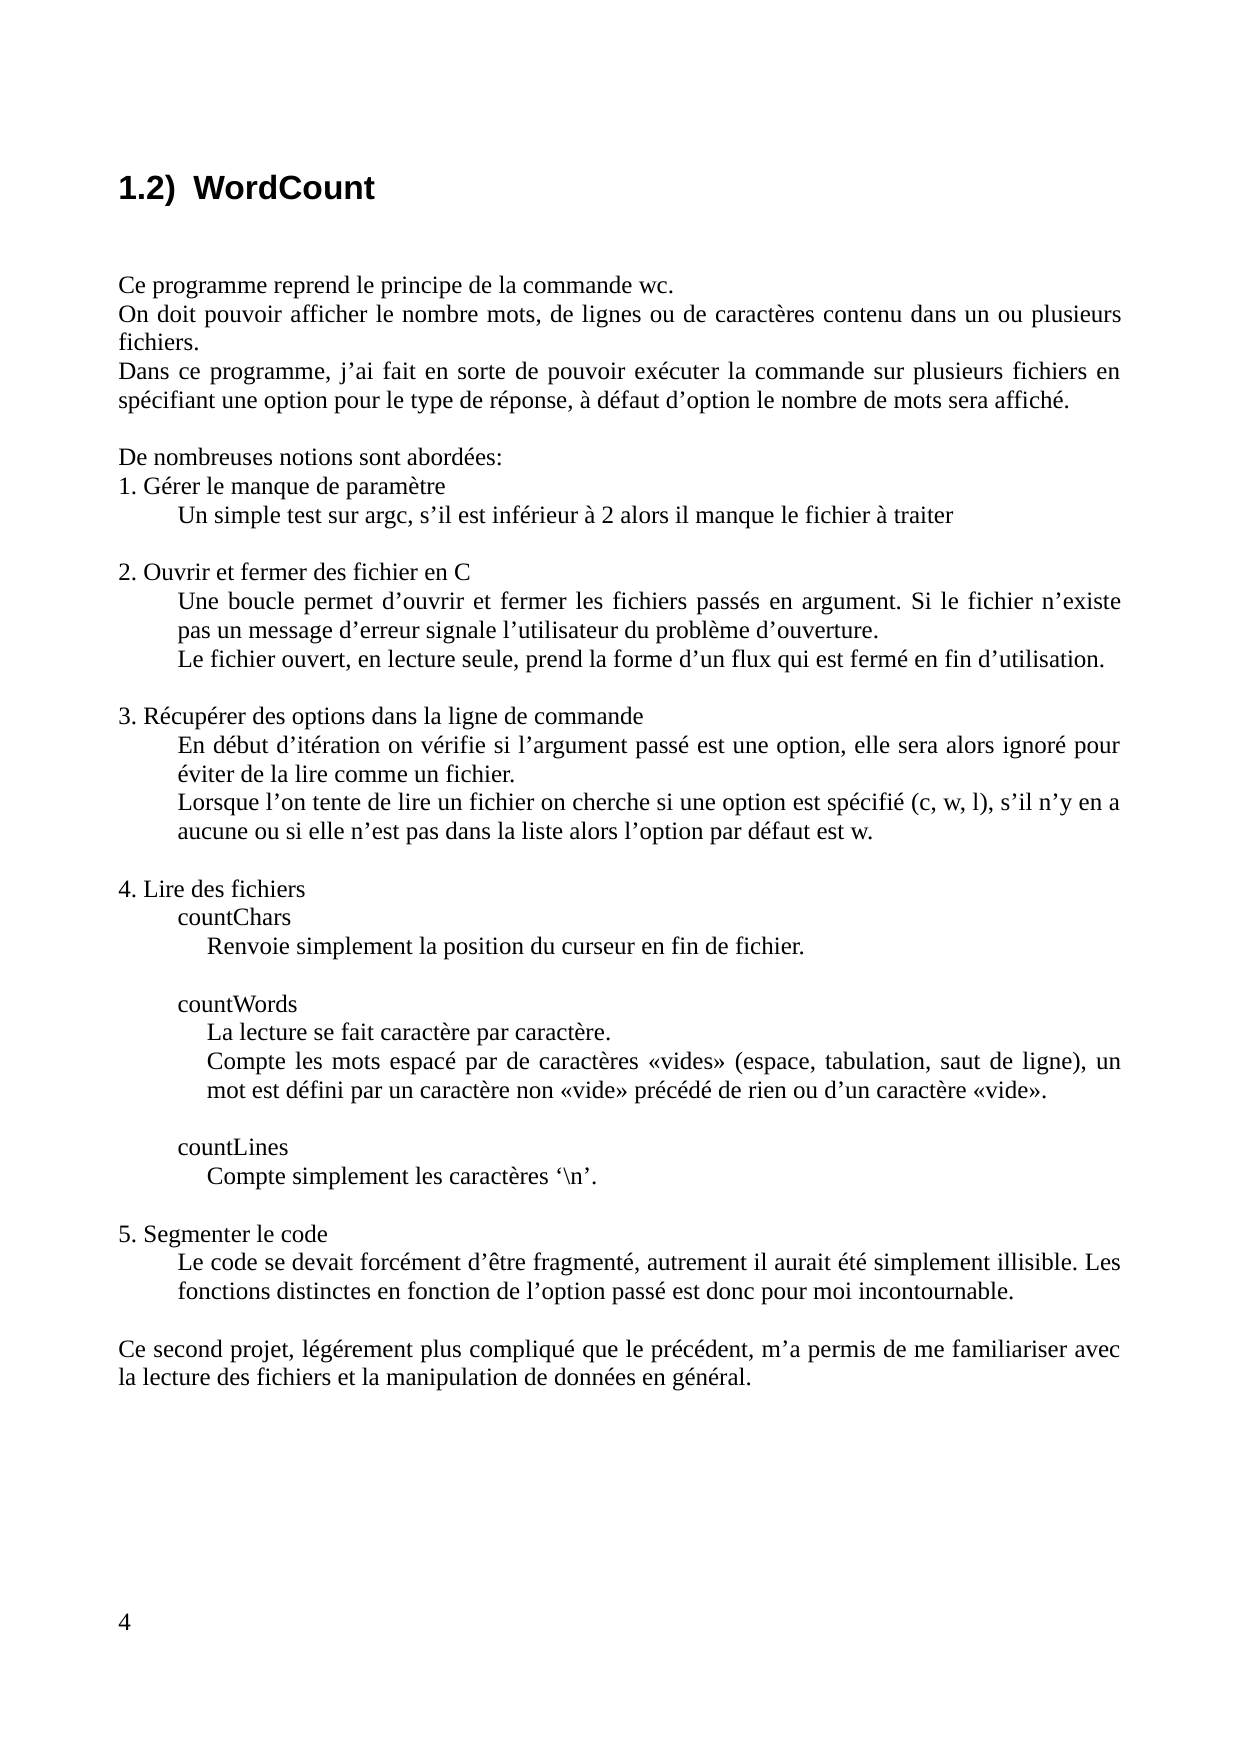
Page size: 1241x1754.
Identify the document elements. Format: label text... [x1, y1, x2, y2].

text 3. Récupérer des options dans la ligne de commande [118, 701, 1122, 730]
text 1. Gérer le manque de paramètre [118, 471, 1122, 500]
text 2. Ouvrir et fermer des fichier en C [118, 557, 1122, 586]
text Compte les mots espacé par de caractères «vides» (espace, tabulation, saut de ligne), un mot est défini par un caractère non «vide» précédé de rien ou d’un caractère «vide». [207, 1046, 1122, 1104]
subtitle WordCount [118, 168, 1122, 206]
text Lorsque l’on tente de lire un fichier on cherche si une option est spécifié (c, w, l), s’il n’y en a aucune ou si elle n’est pas dans la liste alors l’option par défaut est w. [177, 787, 1122, 845]
text 4. Lire des fichiers [118, 874, 1122, 902]
text Dans ce programme, j’ai fait en sorte de pouvoir exécuter la commande sur plusieurs fichiers en spécifiant une option pour le type de réponse, à défaut d’option le nombre de mots sera affiché. [118, 356, 1122, 414]
text 5. Segmenter le code [118, 1219, 1122, 1247]
text On doit pouvoir afficher le nombre mots, de lignes ou de caractères contenu dans un ou plusieurs fichiers. [118, 299, 1122, 356]
text En début d’itération on vérifie si l’argument passé est une option, elle sera alors ignoré pour éviter de la lire comme un fichier. [177, 730, 1122, 787]
text Le code se devait forcément d’être fragmenté, autrement il aurait été simplement illisible. Les fonctions distinctes en fonction de l’option passé est donc pour moi incontournable. [177, 1247, 1122, 1305]
text Compte simplement les caractères ‘\n’. [207, 1161, 1122, 1190]
text countLines [177, 1132, 1122, 1161]
text Un simple test sur argc, s’il est inférieur à 2 alors il manque le fichier à traiter [177, 500, 1122, 529]
text Ce programme reprend le principe de la commande wc. [118, 270, 1122, 299]
text Renvoie simplement la position du curseur en fin de fichier. [207, 931, 1122, 960]
text countChars [177, 902, 1122, 931]
text Le fichier ouvert, en lecture seule, prend la forme d’un flux qui est fermé en fin d’utilisation. [177, 644, 1122, 672]
text De nombreuses notions sont abordées: [118, 442, 1122, 471]
text La lecture se fait caractère par caractère. [207, 1017, 1122, 1046]
text countWords [177, 989, 1122, 1017]
text Une boucle permet d’ouvrir et fermer les fichiers passés en argument. Si le fichier n’existe pas un message d’erreur signale l’utilisateur du problème d’ouverture. [177, 586, 1122, 644]
text Ce second projet, légérement plus compliqué que le précédent, m’a permis de me familiariser avec la lecture des fichiers et la manipulation de données en général. [118, 1334, 1122, 1391]
